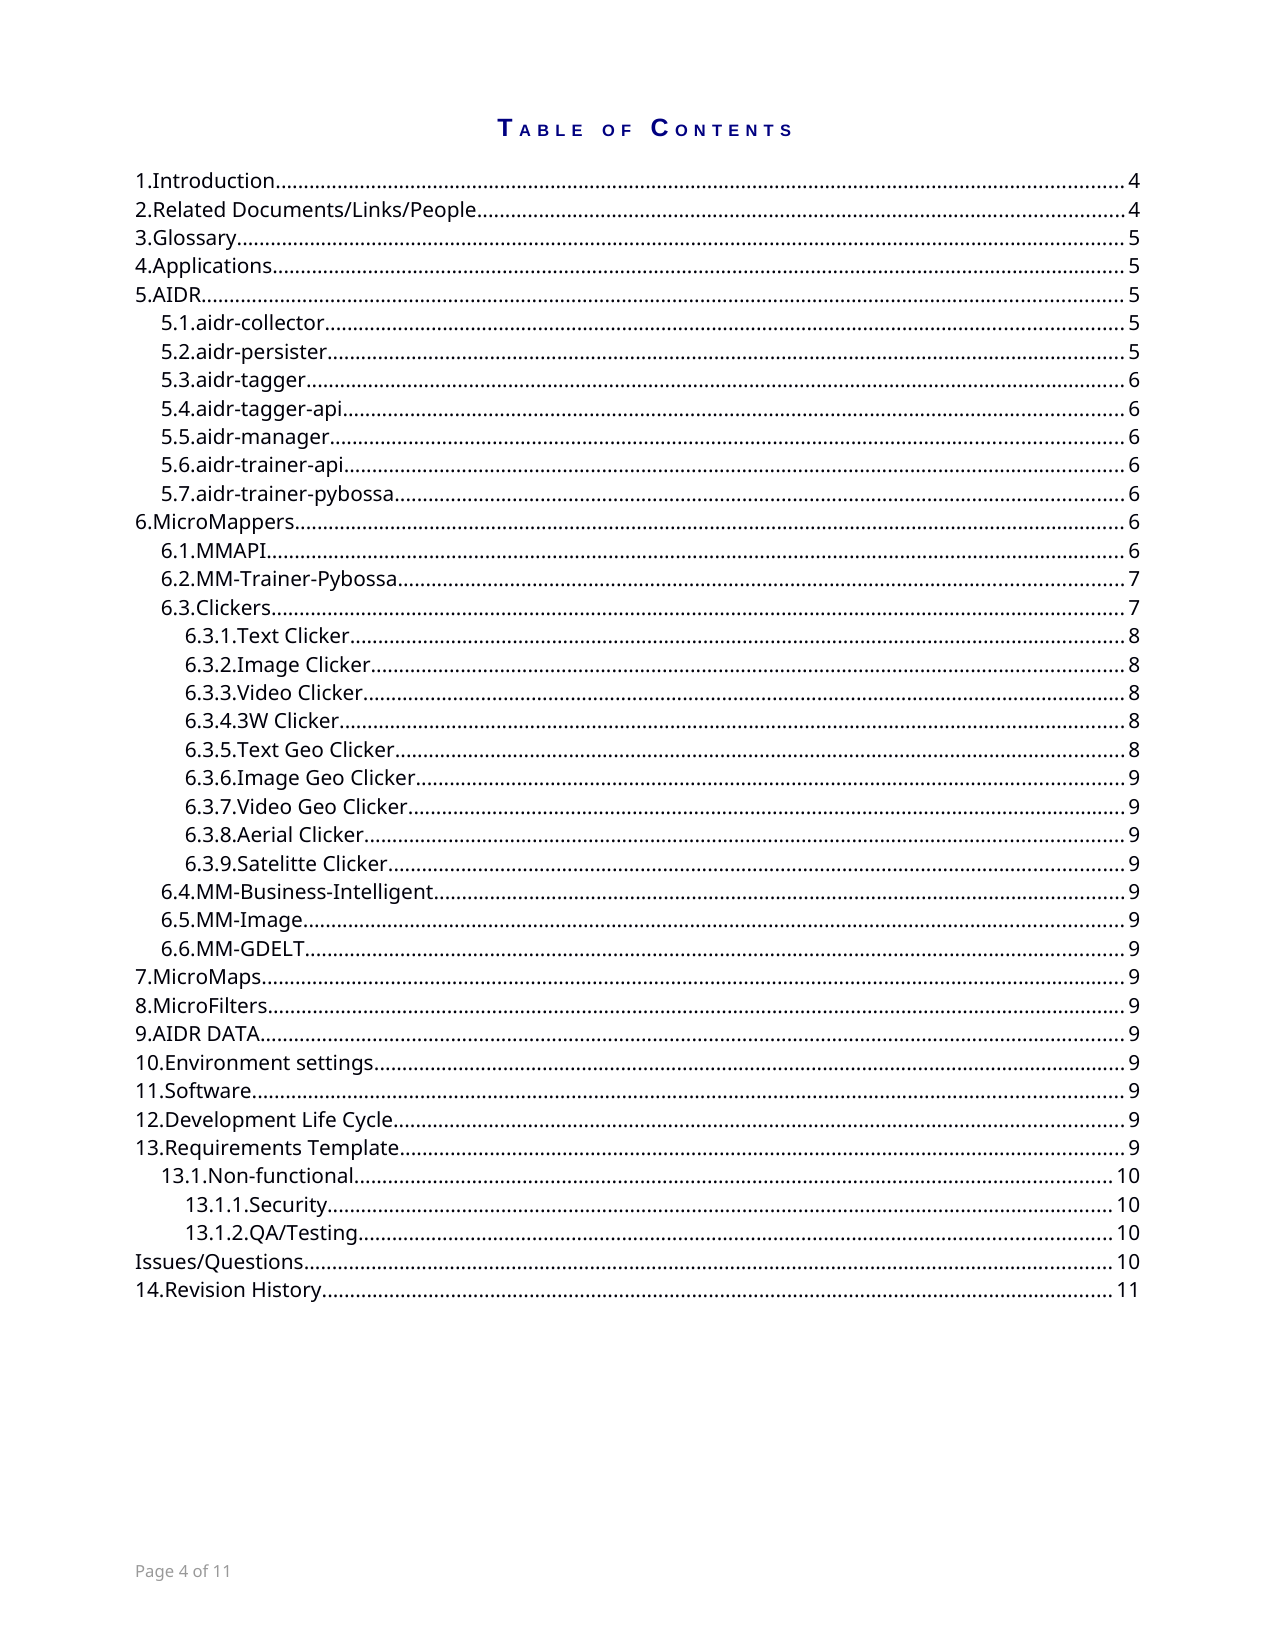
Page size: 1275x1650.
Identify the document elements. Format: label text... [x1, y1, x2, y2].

text 6.3.Clickers 7 [161, 593, 1140, 621]
text Issues/Questions 10 [135, 1247, 1140, 1275]
text 4.Applications 5 [135, 252, 1140, 280]
text 10.Environment settings 9 [135, 1048, 1140, 1076]
text 6.2.MM-Trainer-Pybossa 7 [161, 564, 1140, 593]
text 13.1.Non-functional 10 [161, 1162, 1140, 1190]
text 6.5.MM-Image 9 [161, 906, 1140, 934]
text 5.5.aidr-manager 6 [161, 422, 1140, 451]
text 6.3.6.Image Geo Clicker 9 [184, 763, 1140, 792]
text 6.3.8.Aerial Clicker 9 [184, 820, 1140, 849]
text 5.7.aidr-trainer-pybossa 6 [161, 479, 1140, 507]
text 6.3.4.3W Clicker 8 [184, 707, 1140, 735]
text 8.MicroFilters 9 [135, 991, 1140, 1019]
text 13.1.1.Security 10 [184, 1190, 1140, 1218]
text 3.Glossary 5 [135, 223, 1140, 252]
text 5.AIDR 5 [135, 280, 1140, 308]
text 6.1.MMAPI 6 [161, 536, 1140, 564]
text 6.MicroMappers 6 [135, 507, 1140, 536]
text 2.Related Documents/Links/People 4 [135, 195, 1140, 223]
text 13.Requirements Template 9 [135, 1133, 1140, 1162]
text 5.3.aidr-tagger 6 [161, 365, 1140, 394]
subtitle Table of Contents [135, 112, 1140, 141]
text 6.3.2.Image Clicker 8 [184, 650, 1140, 678]
text 5.2.aidr-persister 5 [161, 337, 1140, 365]
text 14.Revision History 11 [135, 1275, 1140, 1304]
text 6.3.7.Video Geo Clicker 9 [184, 792, 1140, 820]
text 7.MicroMaps 9 [135, 962, 1140, 991]
text 9.AIDR DATA 9 [135, 1019, 1140, 1048]
text 6.3.3.Video Clicker 8 [184, 678, 1140, 707]
text 6.4.MM-Business-Intelligent 9 [161, 877, 1140, 906]
text 11.Software 9 [135, 1076, 1140, 1105]
text 5.1.aidr-collector 5 [161, 308, 1140, 337]
text 12.Development Life Cycle 9 [135, 1105, 1140, 1133]
text 5.4.aidr-tagger-api 6 [161, 394, 1140, 422]
text 6.3.5.Text Geo Clicker 8 [184, 735, 1140, 763]
text 6.3.9.Satelitte Clicker 9 [184, 849, 1140, 877]
text 13.1.2.QA/Testing 10 [184, 1218, 1140, 1247]
text 5.6.aidr-trainer-api 6 [161, 451, 1140, 479]
text 1.Introduction 4 [135, 166, 1140, 195]
text 6.6.MM-GDELT 9 [161, 934, 1140, 962]
text 6.3.1.Text Clicker 8 [184, 621, 1140, 650]
